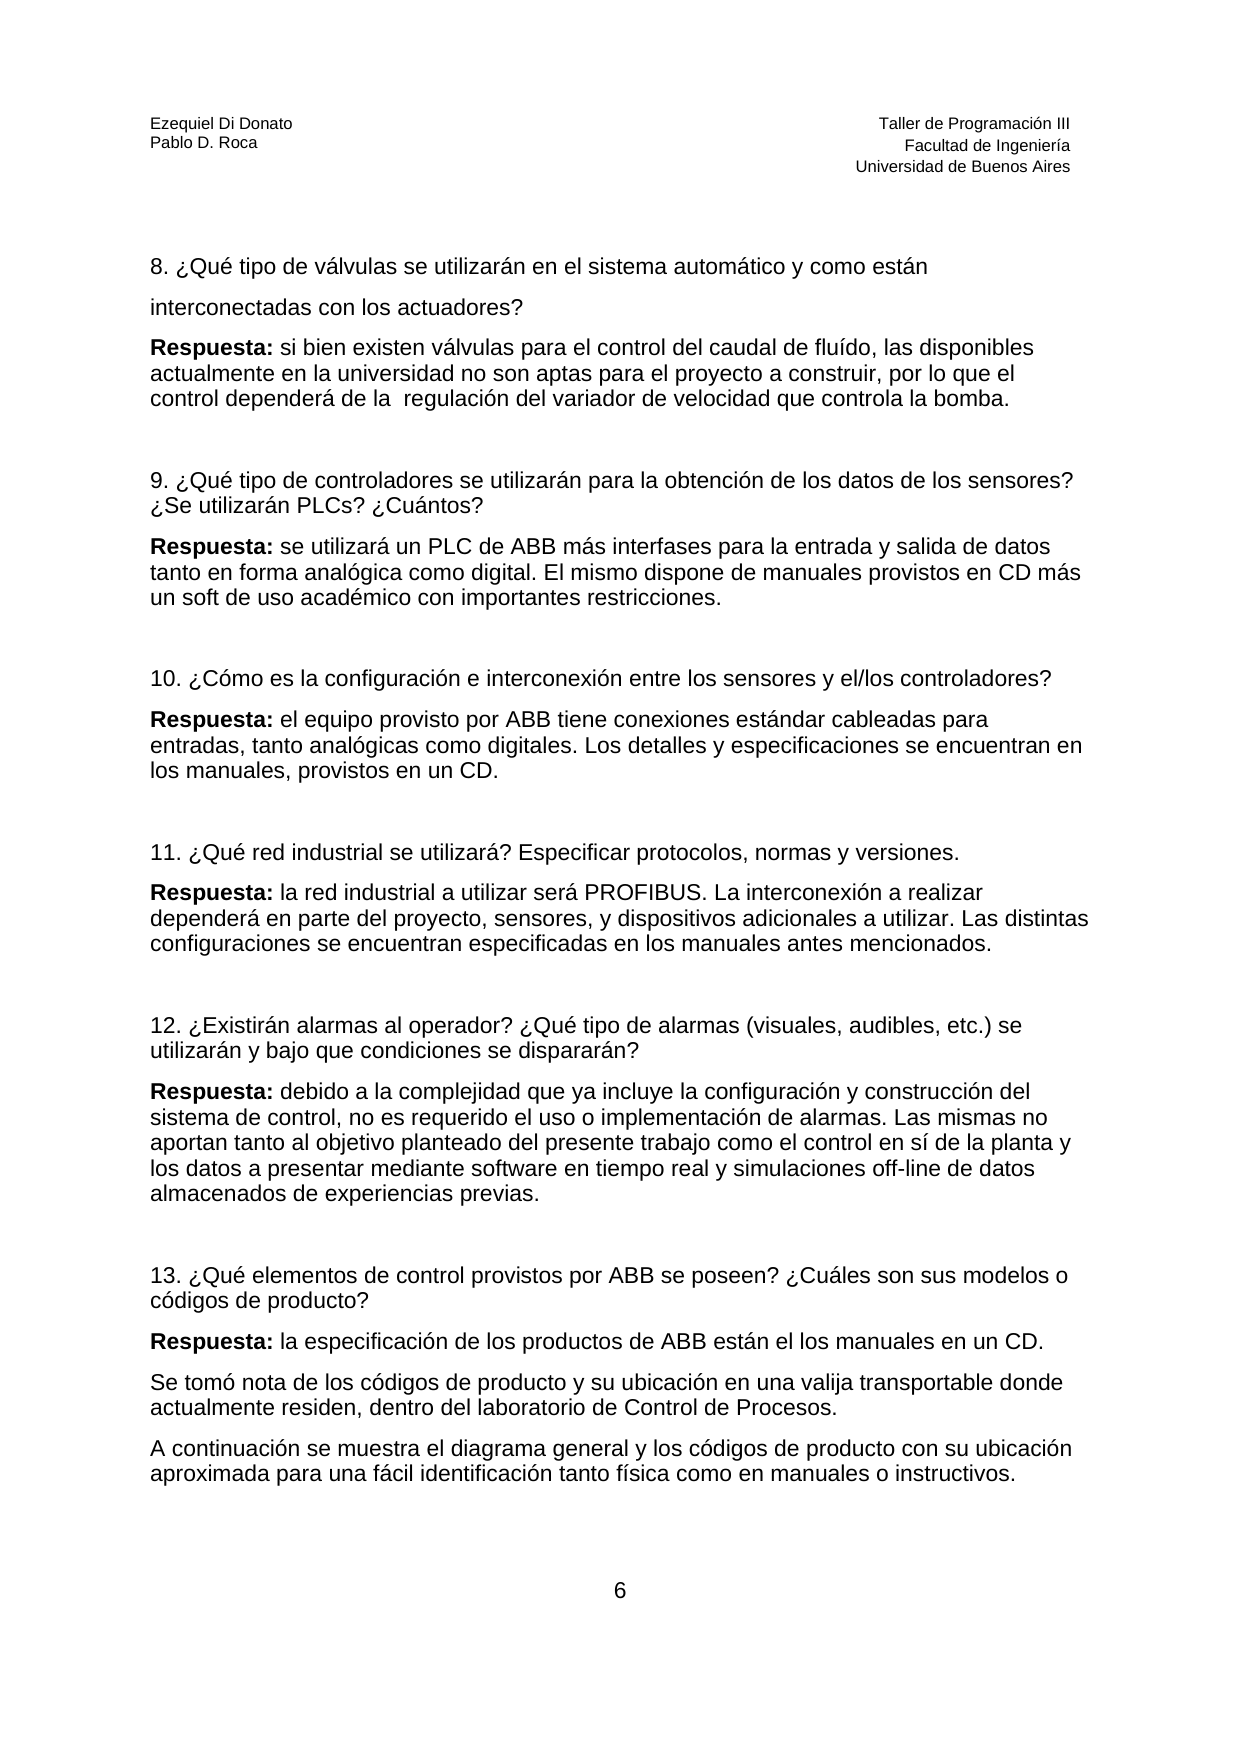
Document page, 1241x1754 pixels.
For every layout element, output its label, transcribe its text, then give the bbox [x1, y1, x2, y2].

text 11. ¿Qué red industrial se utilizará? Especificar protocolos, normas y versiones. [150, 839, 1090, 865]
text Respuesta: la especificación de los productos de ABB están el los manuales en un CD. [150, 1329, 1090, 1354]
text Respuesta: el equipo provisto por ABB tiene conexiones estándar cableadas para entradas, tanto analógicas como digitales. Los detalles y especificaciones se encuentran en los manuales, provistos en un CD. [150, 707, 1090, 784]
text Respuesta: se utilizará un PLC de ABB más interfases para la entrada y salida de datos tanto en forma analógica como digital. El mismo dispone de manuales provistos en CD más un soft de uso académico con importantes restricciones. [150, 534, 1090, 611]
text 8. ¿Qué tipo de válvulas se utilizarán en el sistema automático y como están [150, 254, 1090, 279]
text 12. ¿Existirán alarmas al operador? ¿Qué tipo de alarmas (visuales, audibles, etc.) se utilizarán y bajo que condiciones se dispararán? [150, 1012, 1090, 1064]
text Respuesta: debido a la complejidad que ya incluye la configuración y construcción del sistema de control, no es requerido el uso o implementación de alarmas. Las mismas no aportan tanto al objetivo planteado del presente trabajo como el control en sí de la planta y los datos a presentar mediante software en tiempo real y simulaciones off-line de datos almacenados de experiencias previas. [150, 1079, 1090, 1207]
text Respuesta: la red industrial a utilizar será PROFIBUS. La interconexión a realizar dependerá en parte del proyecto, sensores, y dispositivos adicionales a utilizar. Las distintas configuraciones se encuentran especificadas en los manuales antes mencionados. [150, 880, 1090, 957]
text interconectadas con los actuadores? [150, 294, 1090, 320]
text 9. ¿Qué tipo de controladores se utilizarán para la obtención de los datos de los sensores?¿Se utilizarán PLCs? ¿Cuántos? [150, 467, 1090, 519]
text Se tomó nota de los códigos de producto y su ubicación en una valija transportable donde actualmente residen, dentro del laboratorio de Control de Procesos. [150, 1369, 1090, 1421]
text 13. ¿Qué elementos de control provistos por ABB se poseen? ¿Cuáles son sus modelos o códigos de producto? [150, 1262, 1090, 1314]
text Respuesta: si bien existen válvulas para el control del caudal de fluído, las disponibles actualmente en la universidad no son aptas para el proyecto a construir, por lo que el control dependerá de la regulación del variador de velocidad que controla la bomba. [150, 335, 1090, 412]
text A continuación se muestra el diagrama general y los códigos de producto con su ubicación aproximada para una fácil identificación tanto física como en manuales o instructivos. [150, 1436, 1090, 1487]
text 10. ¿Cómo es la configuración e interconexión entre los sensores y el/los controladores? [150, 666, 1090, 692]
